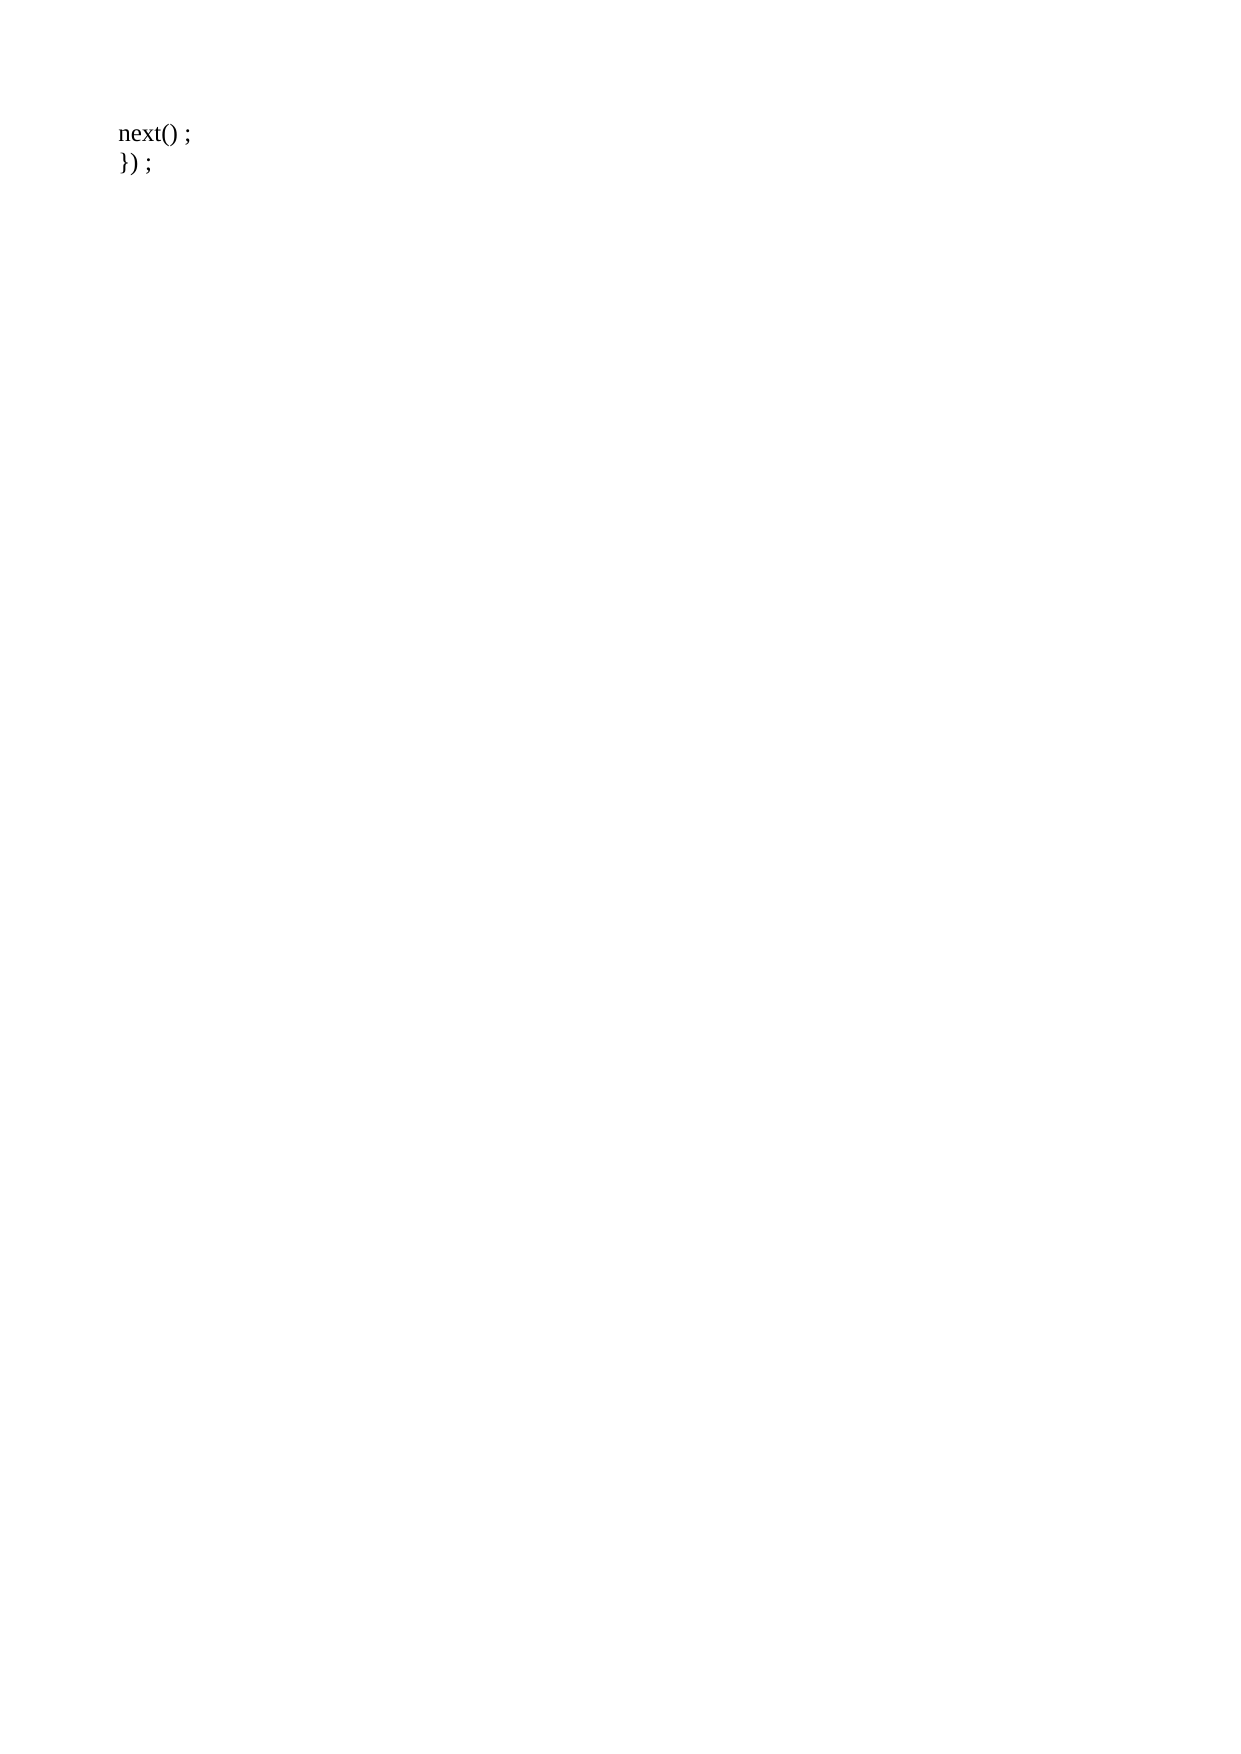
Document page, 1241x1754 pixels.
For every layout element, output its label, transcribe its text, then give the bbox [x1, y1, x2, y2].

text }) ; [118, 147, 1122, 176]
text next() ; [118, 118, 1122, 147]
